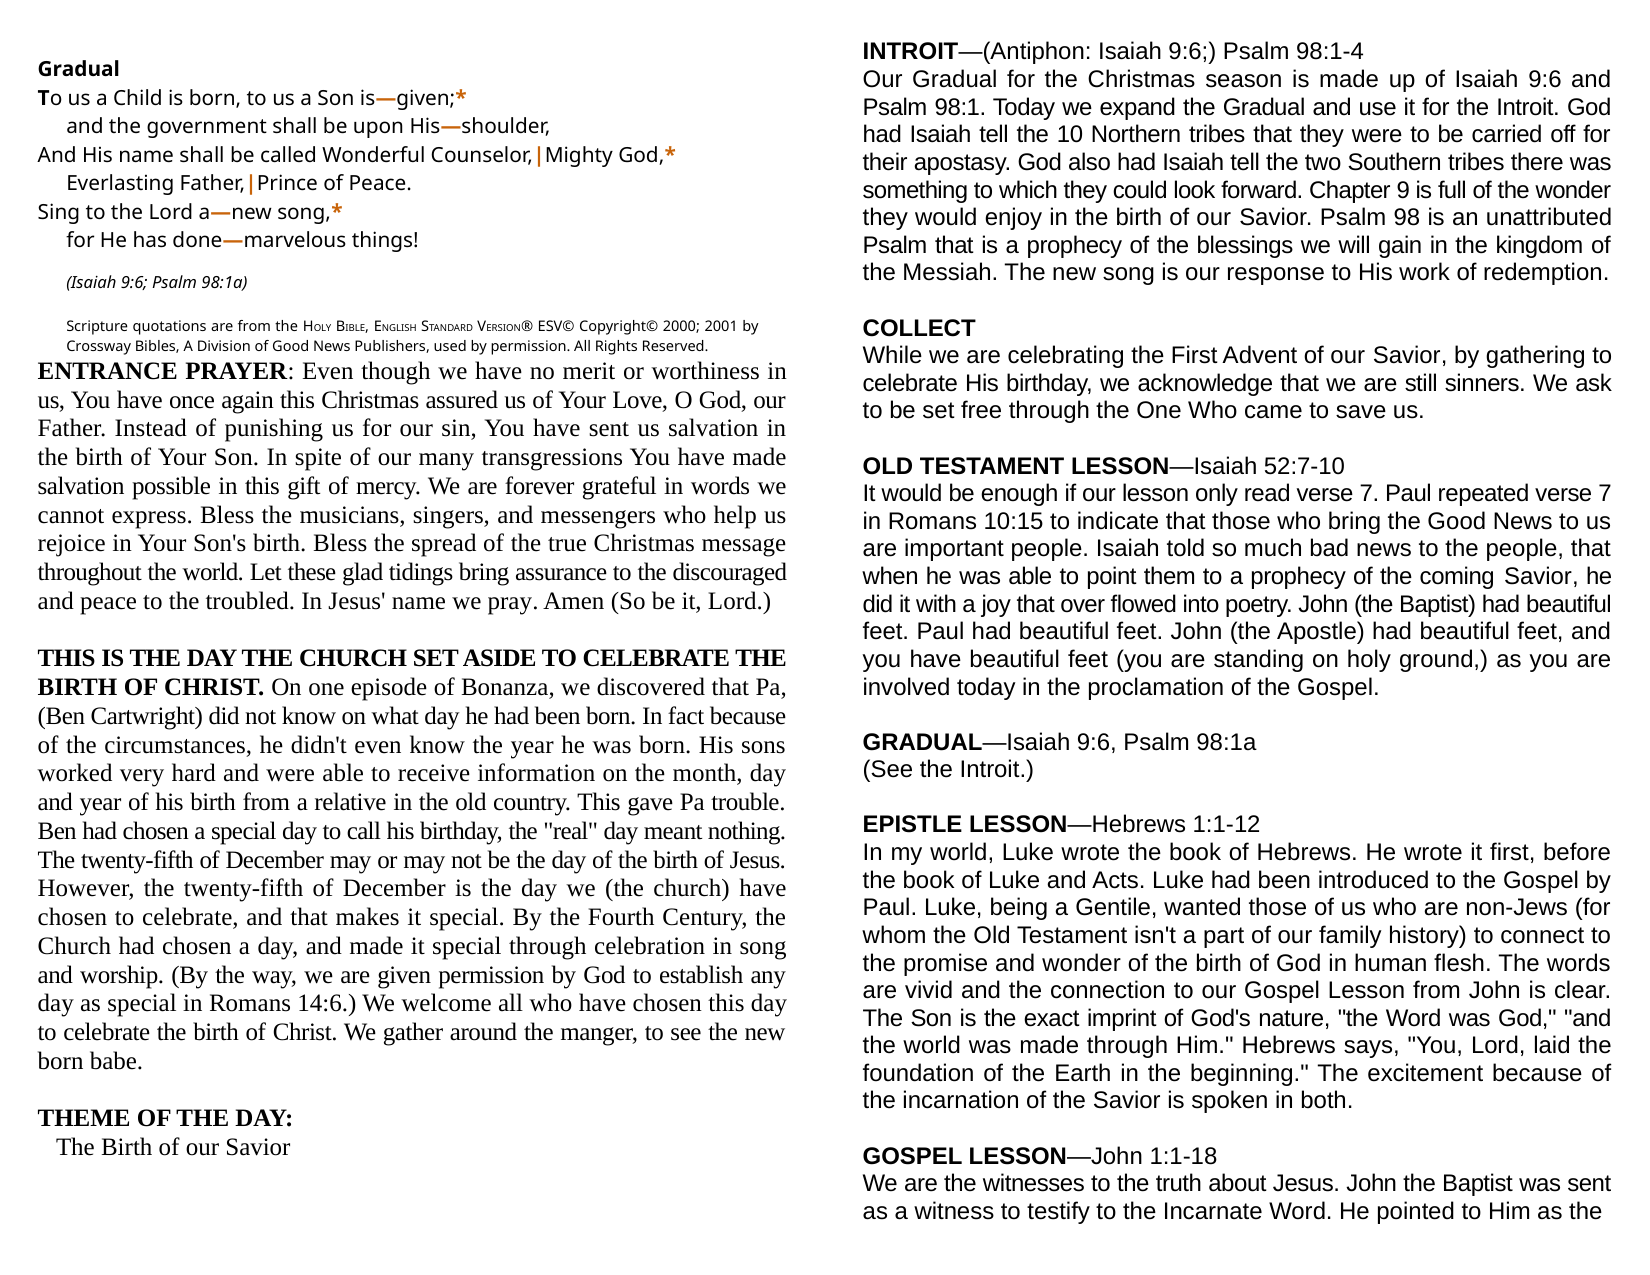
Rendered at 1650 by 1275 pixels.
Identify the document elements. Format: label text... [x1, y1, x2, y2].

text and the government shall be upon His—shoulder, [66, 111, 787, 140]
text Everlasting Father,|Prince of Peace. [66, 168, 787, 197]
text THIS IS THE DAY THE CHURCH SET ASIDE TO CELEBRATE THE BIRTH OF CHRIST. On one episode of Bonanza, we discovered that Pa, (Ben Cartwright) did not know on what day he had been born. In fact because of the circumstances, he didn't even know the year he was born. His sons worked very hard and were able to receive information on the month, day and year of his birth from a relative in the old country. This gave Pa trouble. Ben had chosen a special day to call his birthday, the "real" day meant nothing. The twenty-fifth of December may or may not be the day of the birth of Jesus. However, the twenty-fifth of December is the day we (the church) have chosen to celebrate, and that makes it special. By the Fourth Century, the Church had chosen a day, and made it special through celebration in song and worship. (By the way, we are given permission by God to establish any day as special in Romans 14:6.) We welcome all who have chosen this day to celebrate the birth of Christ. We gather around the manger, to see the new born babe. [37, 643, 787, 1075]
text ENTRANCE PRAYER: Even though we have no merit or worthiness in us, You have once again this Christmas assured us of Your Love, O God, our Father. Instead of punishing us for our sin, You have sent us salvation in the birth of Your Son. In spite of our many transgressions You have made salvation possible in this gift of mercy. We are forever grateful in words we cannot express. Bless the musicians, singers, and messengers who help us rejoice in Your Son's birth. Bless the spread of the true Christmas message throughout the world. Let these glad tidings bring assurance to the discouraged and peace to the troubled. In Jesus' name we pray. Amen (So be it, Lord.) [37, 356, 787, 615]
text COLLECT [862, 313, 1612, 341]
text Gradual [37, 54, 787, 83]
text While we are celebrating the First Advent of our Savior, by gathering to celebrate His birthday, we acknowledge that we are still sinners. We ask to be set free through the One Who came to save us. [862, 341, 1612, 424]
text (Isaiah 9:6; Psalm 98:1a) [66, 271, 787, 293]
text OLD TESTAMENT LESSON—Isaiah 52:7-10 [862, 452, 1612, 479]
text Sing to the Lord a—new song,* [37, 197, 787, 225]
text Our Gradual for the Christmas season is made up of Isaiah 9:6 and Psalm 98:1. Today we expand the Gradual and use it for the Introit. God had Isaiah tell the 10 Northern tribes that they were to be carried off for their apostasy. God also had Isaiah tell the two Southern tribes there was something to which they could look forward. Chapter 9 is full of the wonder they would enjoy in the birth of our Savior. Psalm 98 is an unattributed Psalm that is a prophecy of the blessings we will gain in the kingdom of the Messiah. The new song is our response to His work of redemption. [862, 65, 1612, 286]
text Scripture quotations are from the Holy Bible, English Standard Version® ESV© Copyright© 2000; 2001 by Crossway Bibles, A Division of Good News Publishers, used by permission. All Rights Reserved. [66, 316, 759, 356]
text THEME OF THE DAY: [37, 1103, 787, 1132]
text In my world, Luke wrote the book of Hebrews. He wrote it first, before the book of Luke and Acts. Luke had been introduced to the Gospel by Paul. Luke, being a Gentile, wanted those of us who are non-Jews (for whom the Old Testament isn't a part of our family history) to connect to the promise and wonder of the birth of God in human flesh. The words are vivid and the connection to our Gospel Lesson from John is clear. The Son is the exact imprint of God's nature, "the Word was God," "and the world was made through Him." Hebrews says, "You, Lord, laid the foundation of the Earth in the beginning." The excitement because of the incarnation of the Savior is spoken in both. [862, 838, 1612, 1114]
text The Birth of our Savior [37, 1132, 787, 1161]
text It would be enough if our lesson only read verse 7. Paul repeated verse 7 in Romans 10:15 to indicate that those who bring the Good News to us are important people. Isaiah told so much bad news to the people, that when he was able to point them to a prophecy of the coming Savior, he did it with a joy that over flowed into poetry. John (the Baptist) had beautiful feet. Paul had beautiful feet. John (the Apostle) had beautiful feet, and you have beautiful feet (you are standing on holy ground,) as you are involved today in the proclamation of the Gospel. [862, 479, 1612, 700]
text (See the Introit.) [862, 755, 1612, 783]
text We are the witnesses to the truth about Jesus. John the Baptist was sent as a witness to testify to the Incarnate Word. He pointed to Him as the [862, 1169, 1612, 1224]
text To us a Child is born, to us a Son is—given;* [37, 83, 787, 111]
text GOSPEL LESSON—John 1:1-18 [862, 1142, 1612, 1169]
text GRADUAL—Isaiah 9:6, Psalm 98:1a [862, 728, 1612, 755]
text EPISTLE LESSON—Hebrews 1:1-12 [862, 810, 1612, 838]
text INTROIT—(Antiphon: Isaiah 9:6;) Psalm 98:1-4 [862, 37, 1612, 65]
text for He has done—marvelous things! [66, 225, 787, 254]
text And His name shall be called Wonderful Counselor,|Mighty God,* [37, 140, 787, 168]
